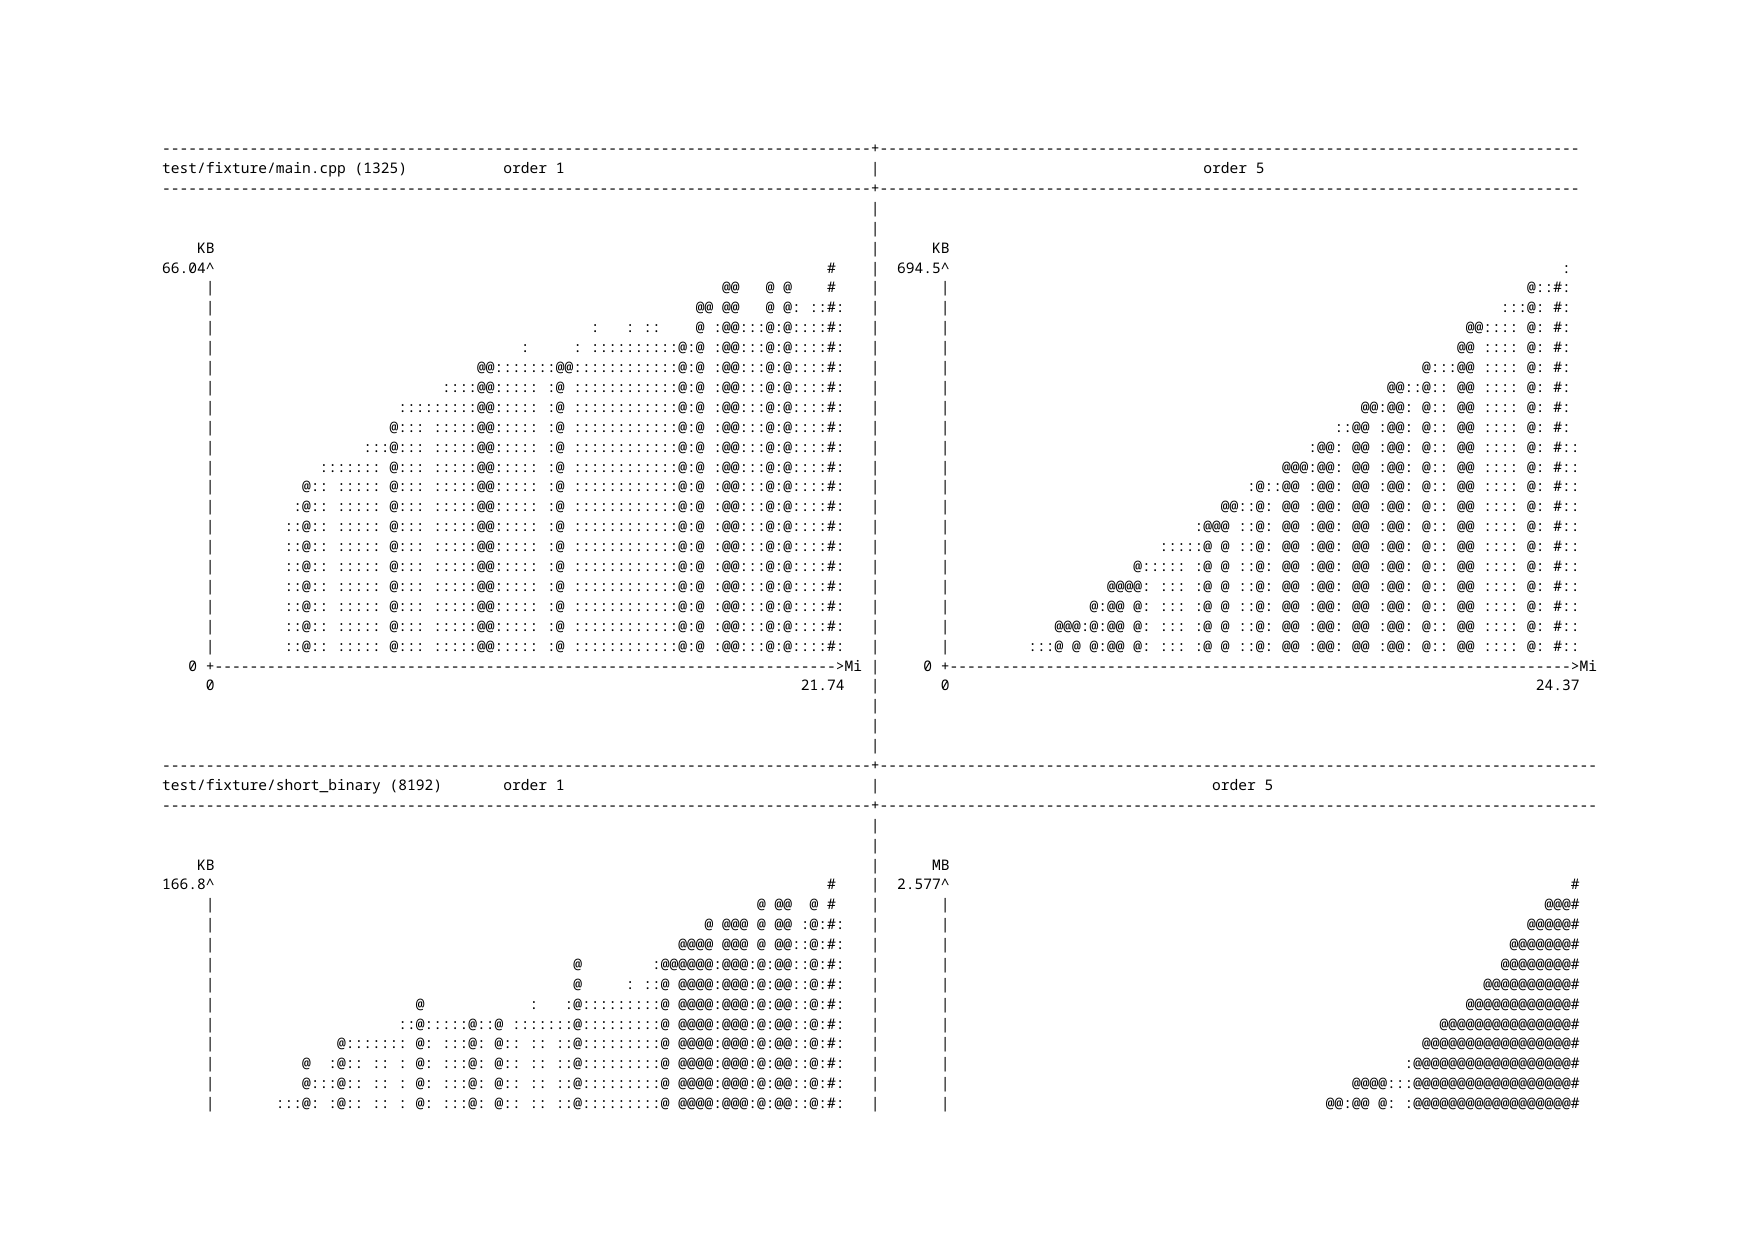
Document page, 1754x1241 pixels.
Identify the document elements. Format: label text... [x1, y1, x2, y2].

text | @ : ::@ @@@@:@@@:@:@@::@:#: | | @@@@@@@@@@# [118, 974, 1636, 993]
text | @ @@ @ # | | @@@# [118, 894, 1636, 914]
text | @@:::::::@@::::::::::::@:@ :@@:::@:@::::#: | | @:::@@ :::: @: #: [118, 357, 1636, 377]
text | :::::::::@@::::: :@ ::::::::::::@:@ :@@:::@:@::::#: | | @@:@@: @:: @@ :::: @: #: [118, 397, 1636, 417]
text | [118, 218, 1636, 237]
text | ::@:: ::::: @::: :::::@@::::: :@ ::::::::::::@:@ :@@:::@:@::::#: | | @::::: :@ @ ::@: @@ :@@: @@ :@@: @:: @@ :::: @: #:: [118, 556, 1636, 576]
text | @ :@:: :: : @: :::@: @:: :: ::@:::::::::@ @@@@:@@@:@:@@::@:#: | | :@@@@@@@@@@@@@@@@@@# [118, 1053, 1636, 1073]
text | @@@@ @@@ @ @@::@:#: | | @@@@@@@# [118, 934, 1636, 954]
text | @@ @@ @ @: ::#: | | :::@: #: [118, 297, 1636, 317]
text | @::::::: @: :::@: @:: :: ::@:::::::::@ @@@@:@@@:@:@@::@:#: | | @@@@@@@@@@@@@@@@@# [118, 1033, 1636, 1053]
text | ::@:: ::::: @::: :::::@@::::: :@ ::::::::::::@:@ :@@:::@:@::::#: | | :@@@ ::@: @@ :@@: @@ :@@: @:: @@ :::: @: #:: [118, 516, 1636, 536]
text ---------------------------------------------------------------------------------+-------------------------------------------------------------------------------- [118, 138, 1636, 158]
text | ::@:: ::::: @::: :::::@@::::: :@ ::::::::::::@:@ :@@:::@:@::::#: | | @@@@: ::: :@ @ ::@: @@ :@@: @@ :@@: @:: @@ :::: @: #:: [118, 576, 1636, 596]
text ---------------------------------------------------------------------------------+---------------------------------------------------------------------------------- [118, 755, 1636, 775]
text test/fixture/main.cpp (1325) order 1 | order 5 [118, 158, 1636, 178]
text | @:: ::::: @::: :::::@@::::: :@ ::::::::::::@:@ :@@:::@:@::::#: | | :@::@@ :@@: @@ :@@: @:: @@ :::: @: #:: [118, 476, 1636, 496]
text | ::::@@::::: :@ ::::::::::::@:@ :@@:::@:@::::#: | | @@::@:: @@ :::: @: #: [118, 377, 1636, 397]
text | @ :@@@@@@:@@@:@:@@::@:#: | | @@@@@@@@# [118, 954, 1636, 974]
text | [118, 735, 1636, 755]
text | ::@:: ::::: @::: :::::@@::::: :@ ::::::::::::@:@ :@@:::@:@::::#: | | :::::@ @ ::@: @@ :@@: @@ :@@: @:: @@ :::: @: #:: [118, 536, 1636, 556]
text | @:::@:: :: : @: :::@: @:: :: ::@:::::::::@ @@@@:@@@:@:@@::@:#: | | @@@@:::@@@@@@@@@@@@@@@@@@# [118, 1073, 1636, 1093]
text | ::@:::::@::@ :::::::@:::::::::@ @@@@:@@@:@:@@::@:#: | | @@@@@@@@@@@@@@@# [118, 1013, 1636, 1033]
text ---------------------------------------------------------------------------------+---------------------------------------------------------------------------------- [118, 794, 1636, 814]
text | [118, 834, 1636, 854]
text | ::::::: @::: :::::@@::::: :@ ::::::::::::@:@ :@@:::@:@::::#: | | @@@:@@: @@ :@@: @:: @@ :::: @: #:: [118, 456, 1636, 476]
text 0 +----------------------------------------------------------------------->Mi | 0 +----------------------------------------------------------------------->Mi [118, 655, 1636, 675]
text ---------------------------------------------------------------------------------+-------------------------------------------------------------------------------- [118, 178, 1636, 198]
text 0 21.74 | 0 24.37 [118, 675, 1636, 695]
text | ::@:: ::::: @::: :::::@@::::: :@ ::::::::::::@:@ :@@:::@:@::::#: | | @:@@ @: ::: :@ @ ::@: @@ :@@: @@ :@@: @:: @@ :::: @: #:: [118, 596, 1636, 616]
text 66.04^ # | 694.5^ : [118, 257, 1636, 277]
text | @ : :@:::::::::@ @@@@:@@@:@:@@::@:#: | | @@@@@@@@@@@@# [118, 993, 1636, 1013]
text | ::@:: ::::: @::: :::::@@::::: :@ ::::::::::::@:@ :@@:::@:@::::#: | | @@@:@:@@ @: ::: :@ @ ::@: @@ :@@: @@ :@@: @:: @@ :::: @: #:: [118, 616, 1636, 635]
text | : : :: @ :@@:::@:@::::#: | | @@:::: @: #: [118, 317, 1636, 337]
text KB | KB [118, 237, 1636, 257]
text | [118, 198, 1636, 218]
text | : : ::::::::::@:@ :@@:::@:@::::#: | | @@ :::: @: #: [118, 337, 1636, 357]
text | :::@::: :::::@@::::: :@ ::::::::::::@:@ :@@:::@:@::::#: | | :@@: @@ :@@: @:: @@ :::: @: #:: [118, 436, 1636, 456]
text KB | MB [118, 854, 1636, 874]
text | @ @@@ @ @@ :@:#: | | @@@@@# [118, 914, 1636, 934]
text | ::@:: ::::: @::: :::::@@::::: :@ ::::::::::::@:@ :@@:::@:@::::#: | | :::@ @ @:@@ @: ::: :@ @ ::@: @@ :@@: @@ :@@: @:: @@ :::: @: #:: [118, 635, 1636, 655]
text | :::@: :@:: :: : @: :::@: @:: :: ::@:::::::::@ @@@@:@@@:@:@@::@:#: | | @@:@@ @: :@@@@@@@@@@@@@@@@@@# [118, 1093, 1636, 1113]
text | [118, 814, 1636, 834]
text | :@:: ::::: @::: :::::@@::::: :@ ::::::::::::@:@ :@@:::@:@::::#: | | @@::@: @@ :@@: @@ :@@: @:: @@ :::: @: #:: [118, 496, 1636, 516]
text | @::: :::::@@::::: :@ ::::::::::::@:@ :@@:::@:@::::#: | | ::@@ :@@: @:: @@ :::: @: #: [118, 417, 1636, 436]
text | [118, 715, 1636, 735]
text 166.8^ # | 2.577^ # [118, 874, 1636, 894]
text test/fixture/short_binary (8192) order 1 | order 5 [118, 775, 1636, 794]
text | [118, 695, 1636, 715]
text | @@ @ @ # | | @::#: [118, 277, 1636, 297]
